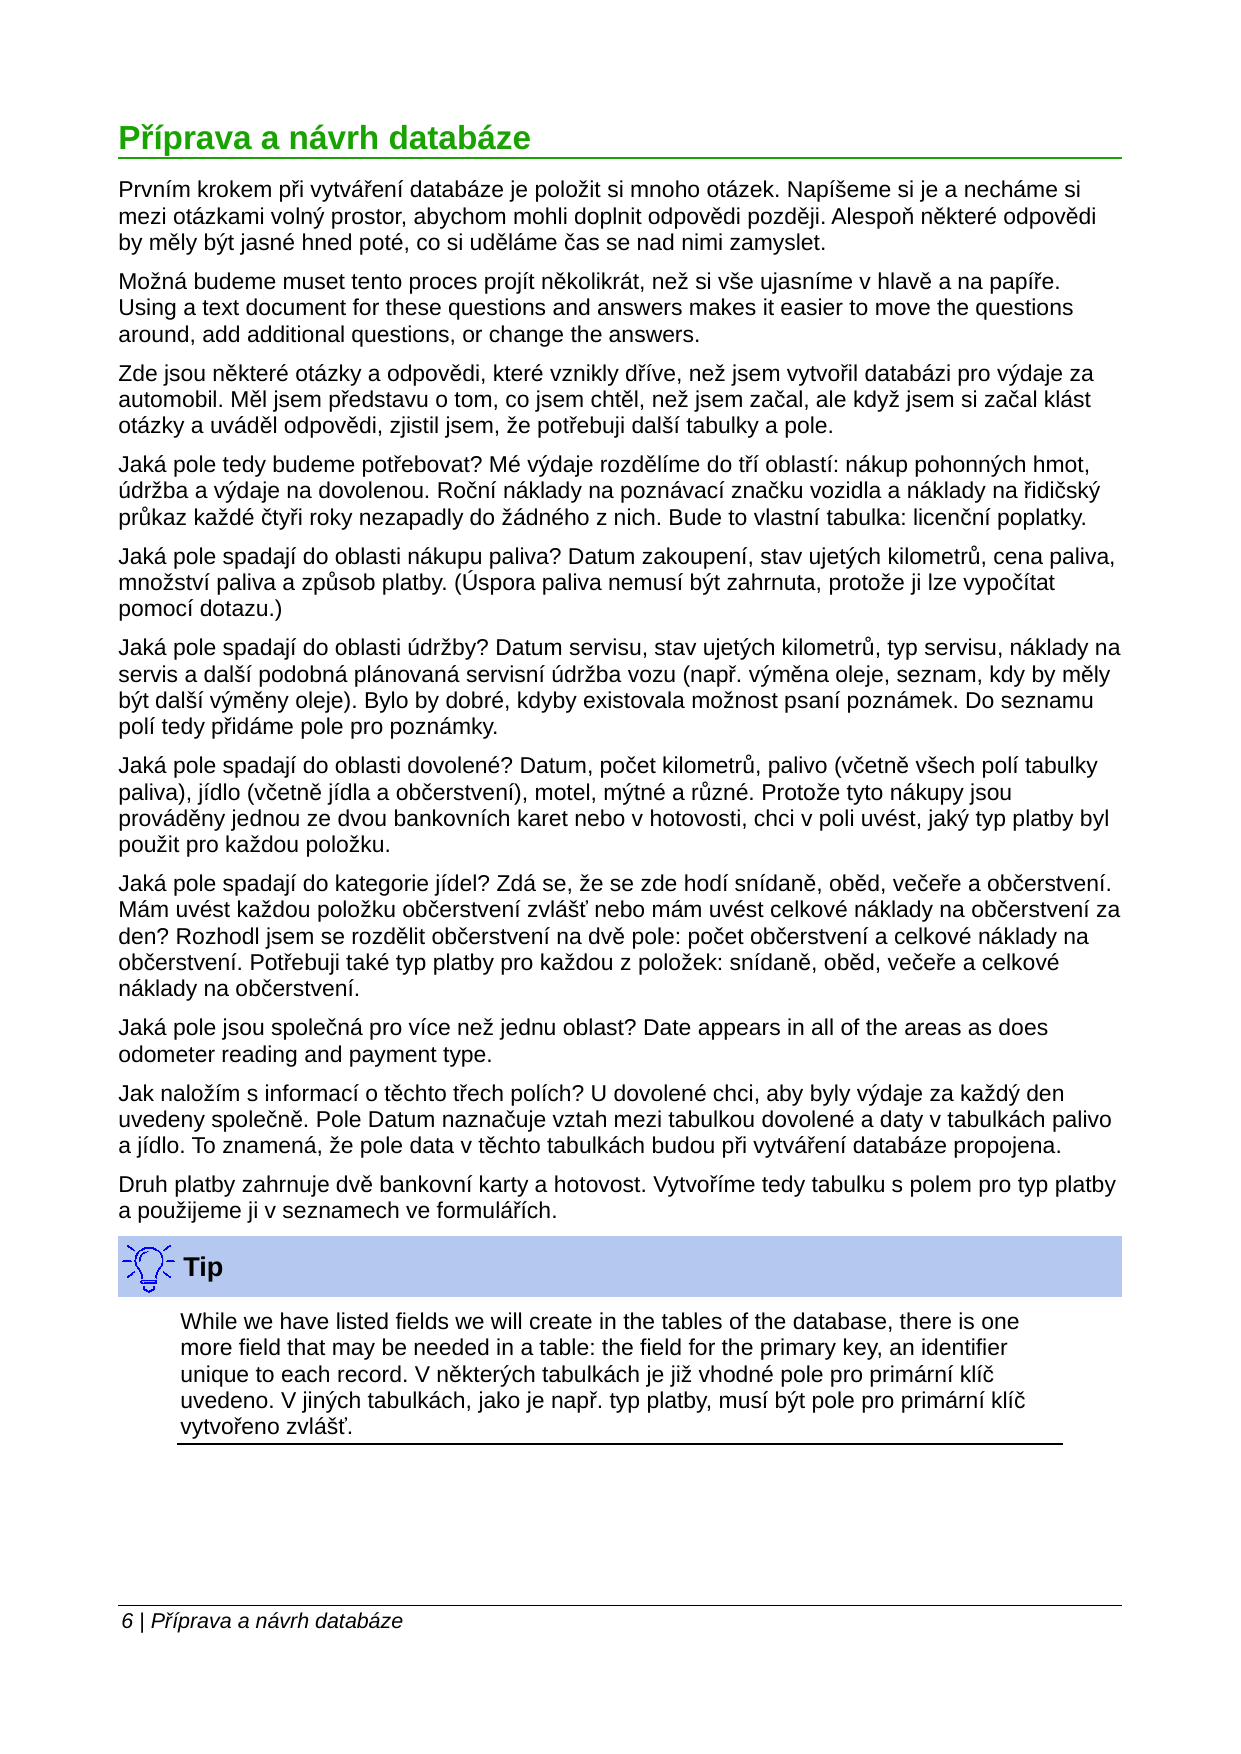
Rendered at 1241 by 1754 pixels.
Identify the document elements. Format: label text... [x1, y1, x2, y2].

subtitle Tip [118, 1236, 1122, 1297]
text While we have listed fields we will create in the tables of the database, there is one more field that may be needed in a table: the field for the primary key, an identifier unique to each record. V některých tabulkách je již vhodné pole pro primární klíč uvedeno. V jiných tabulkách, jako je např. typ platby, musí být pole pro primární klíč vytvořeno zvlášť. [177, 1305, 1063, 1443]
text Jaká pole spadají do oblasti údržby? Datum servisu, stav ujetých kilometrů, typ servisu, náklady na servis a další podobná plánovaná servisní údržba vozu (např. výměna oleje, seznam, kdy by měly být další výměny oleje). Bylo by dobré, kdyby existovala možnost psaní poznámek. Do seznamu polí tedy přidáme pole pro poznámky. [118, 634, 1122, 739]
text Jaká pole spadají do oblasti dovolené? Datum, počet kilometrů, palivo (včetně všech polí tabulky paliva), jídlo (včetně jídla a občerstvení), motel, mýtné a různé. Protože tyto nákupy jsou prováděny jednou ze dvou bankovních karet nebo v hotovosti, chci v poli uvést, jaký typ platby byl použit pro každou položku. [118, 752, 1122, 857]
text Zde jsou některé otázky a odpovědi, které vznikly dříve, než jsem vytvořil databázi pro výdaje za automobil. Měl jsem představu o tom, co jsem chtěl, než jsem začal, ale když jsem si začal klást otázky a uváděl odpovědi, zjistil jsem, že potřebuji další tabulky a pole. [118, 359, 1122, 438]
text Druh platby zahrnuje dvě bankovní karty a hotovost. Vytvoříme tedy tabulku s polem pro typ platby a použijeme ji v seznamech ve formulářích. [118, 1171, 1122, 1224]
text Jaká pole spadají do oblasti nákupu paliva? Datum zakoupení, stav ujetých kilometrů, cena paliva, množství paliva a způsob platby. (Úspora paliva nemusí být zahrnuta, protože ji lze vypočítat pomocí dotazu.) [118, 543, 1122, 622]
text Jaká pole spadají do kategorie jídel? Zdá se, že se zde hodí snídaně, oběd, večeře a občerstvení. Mám uvést každou položku občerstvení zvlášť nebo mám uvést celkové náklady na občerstvení za den? Rozhodl jsem se rozdělit občerstvení na dvě pole: počet občerstvení a celkové náklady na občerstvení. Potřebuji také typ platby pro každou z položek: snídaně, oběd, večeře a celkové náklady na občerstvení. [118, 870, 1122, 1002]
text Jaká pole jsou společná pro více než jednu oblast? Date appears in all of the areas as does odometer reading and payment type. [118, 1014, 1122, 1067]
text Možná budeme muset tento proces projít několikrát, než si vše ujasníme v hlavě a na papíře. Using a text document for these questions and answers makes it easier to move the questions around, add additional questions, or change the answers. [118, 268, 1122, 347]
text Prvním krokem při vytváření databáze je položit si mnoho otázek. Napíšeme si je a necháme si mezi otázkami volný prostor, abychom mohli doplnit odpovědi později. Alespoň některé odpovědi by měly být jasné hned poté, co si uděláme čas se nad nimi zamyslet. [118, 176, 1122, 255]
text Jak naložím s informací o těchto třech polích? U dovolené chci, aby byly výdaje za každý den uvedeny společně. Pole Datum naznačuje vztah mezi tabulkou dovolené a daty v tabulkách palivo a jídlo. To znamená, že pole data v těchto tabulkách budou při vytváření databáze propojena. [118, 1079, 1122, 1158]
text Jaká pole tedy budeme potřebovat? Mé výdaje rozdělíme do tří oblastí: nákup pohonných hmot, údržba a výdaje na dovolenou. Roční náklady na poznávací značku vozidla a náklady na řidičský průkaz každé čtyři roky nezapadly do žádného z nich. Bude to vlastní tabulka: licenční poplatky. [118, 451, 1122, 530]
subtitle Příprava a návrh databáze [118, 118, 1122, 157]
picture [119, 1237, 179, 1297]
